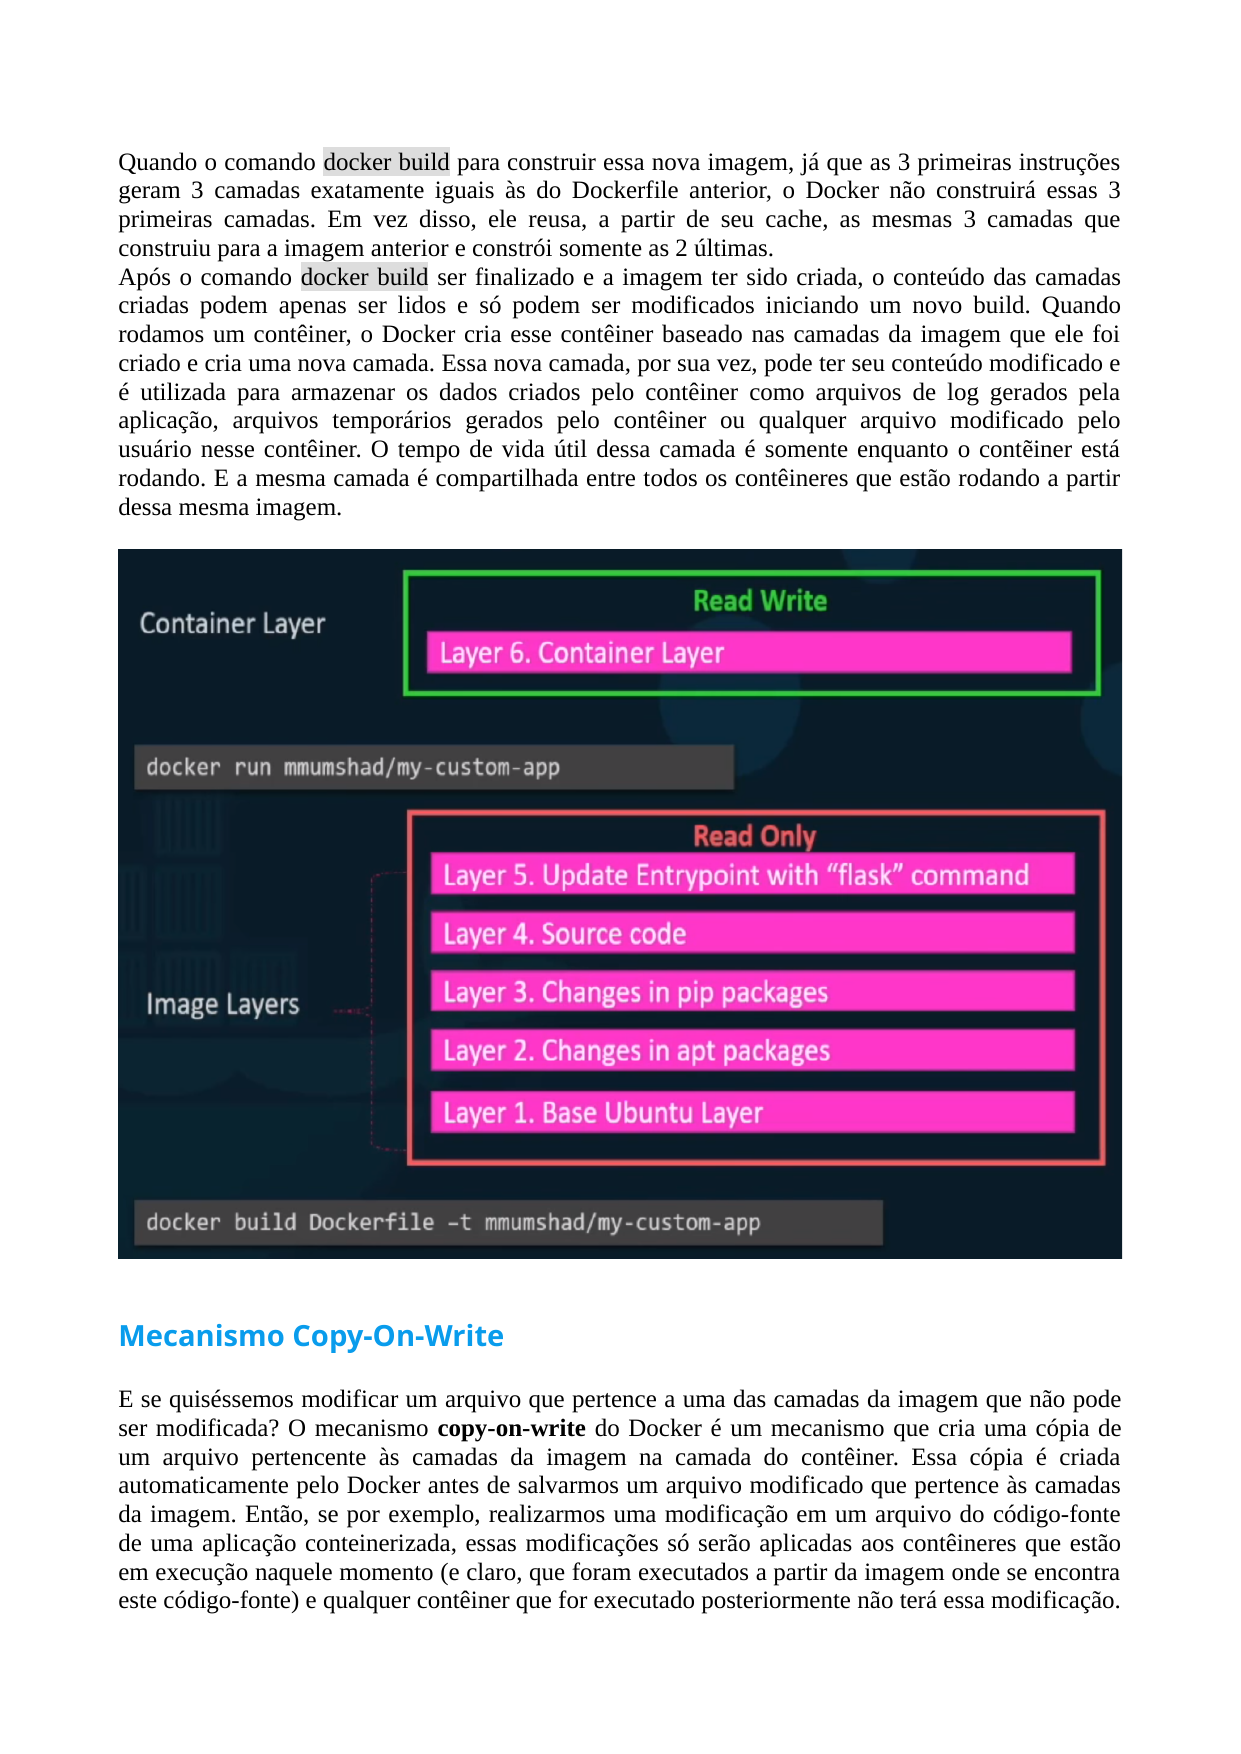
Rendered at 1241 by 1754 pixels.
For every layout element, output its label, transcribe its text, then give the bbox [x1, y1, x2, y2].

text Quando o comando docker build para construir essa nova imagem, já que as 3 primeiras instruções geram 3 camadas exatamente iguais às do Dockerfile anterior, o Docker não construirá essas 3 primeiras camadas. Em vez disso, ele reusa, a partir de seu cache, as mesmas 3 camadas que construiu para a imagem anterior e constrói somente as 2 últimas. [118, 147, 1122, 262]
text Mecanismo Copy-On-Write [118, 1316, 1122, 1355]
text E se quiséssemos modificar um arquivo que pertence a uma das camadas da imagem que não pode ser modificada? O mecanismo copy-on-write do Docker é um mecanismo que cria uma cópia de um arquivo pertencente às camadas da imagem na camada do contêiner. Essa cópia é criada automaticamente pelo Docker antes de salvarmos um arquivo modificado que pertence às camadas da imagem. Então, se por exemplo, realizarmos uma modificação em um arquivo do código-fonte de uma aplicação conteinerizada, essas modificações só serão aplicadas aos contêineres que estão em execução naquele momento (e claro, que foram executados a partir da imagem onde se encontra este código-fonte) e qualquer contêiner que for executado posteriormente não terá essa modificação. [118, 1384, 1122, 1614]
picture [118, 549, 1123, 1259]
text Após o comando docker build ser finalizado e a imagem ter sido criada, o conteúdo das camadas criadas podem apenas ser lidos e só podem ser modificados iniciando um novo build. Quando rodamos um contêiner, o Docker cria esse contêiner baseado nas camadas da imagem que ele foi criado e cria uma nova camada. Essa nova camada, por sua vez, pode ter seu conteúdo modificado e é utilizada para armazenar os dados criados pelo contêiner como arquivos de log gerados pela aplicação, arquivos temporários gerados pelo contêiner ou qualquer arquivo modificado pelo usuário nesse contêiner. O tempo de vida útil dessa camada é somente enquanto o contẽiner está rodando. E a mesma camada é compartilhada entre todos os contêineres que estão rodando a partir dessa mesma imagem. [118, 262, 1122, 521]
